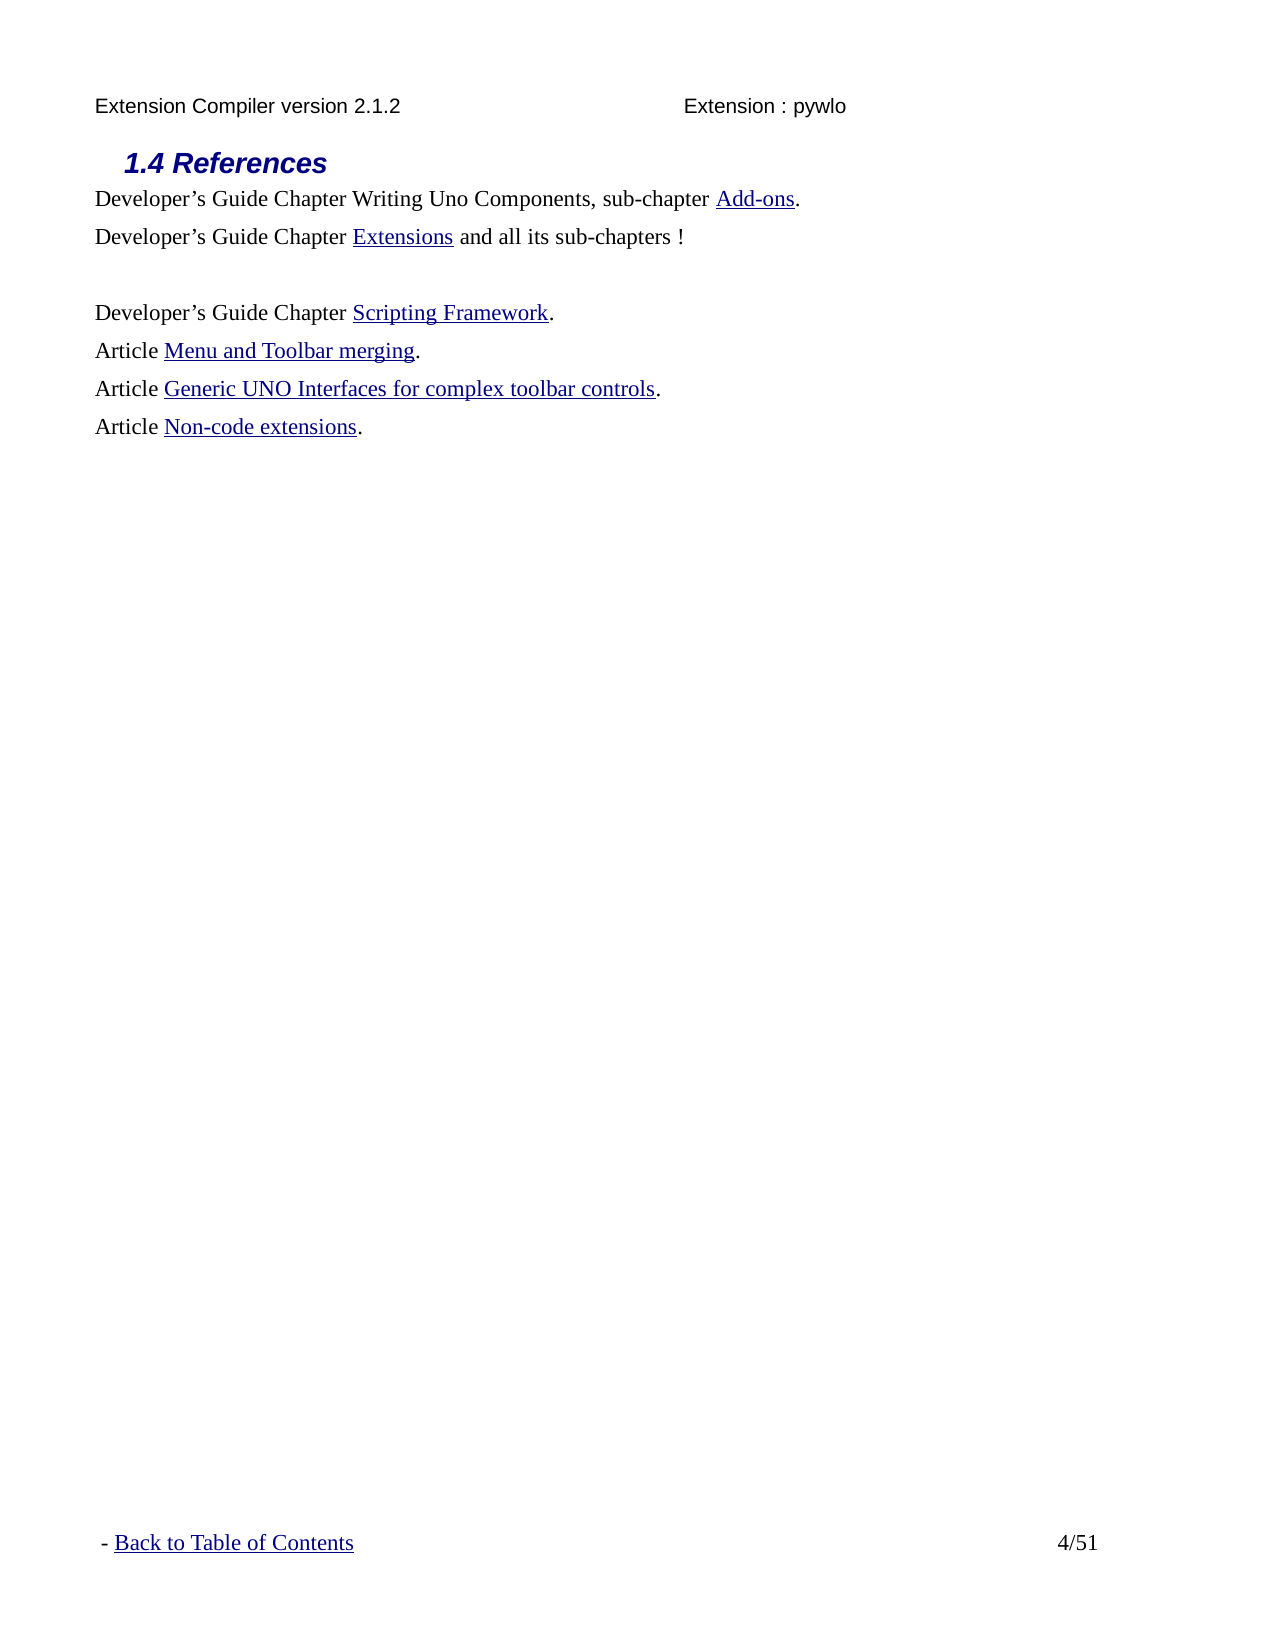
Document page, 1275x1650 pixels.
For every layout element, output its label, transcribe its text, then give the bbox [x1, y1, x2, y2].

text Article Generic UNO Interfaces for complex toolbar controls. [94, 376, 1181, 402]
text Article Non-code extensions. [94, 414, 1181, 439]
subtitle References [124, 147, 1181, 180]
text Developer’s Guide Chapter Scripting Framework. [94, 300, 1181, 326]
text Developer’s Guide Chapter Writing Uno Components, sub-chapter Add-ons. [94, 186, 1181, 211]
text Article Menu and Toolbar merging. [94, 338, 1181, 363]
text Developer’s Guide Chapter Extensions and all its sub-chapters ! [94, 224, 1181, 249]
